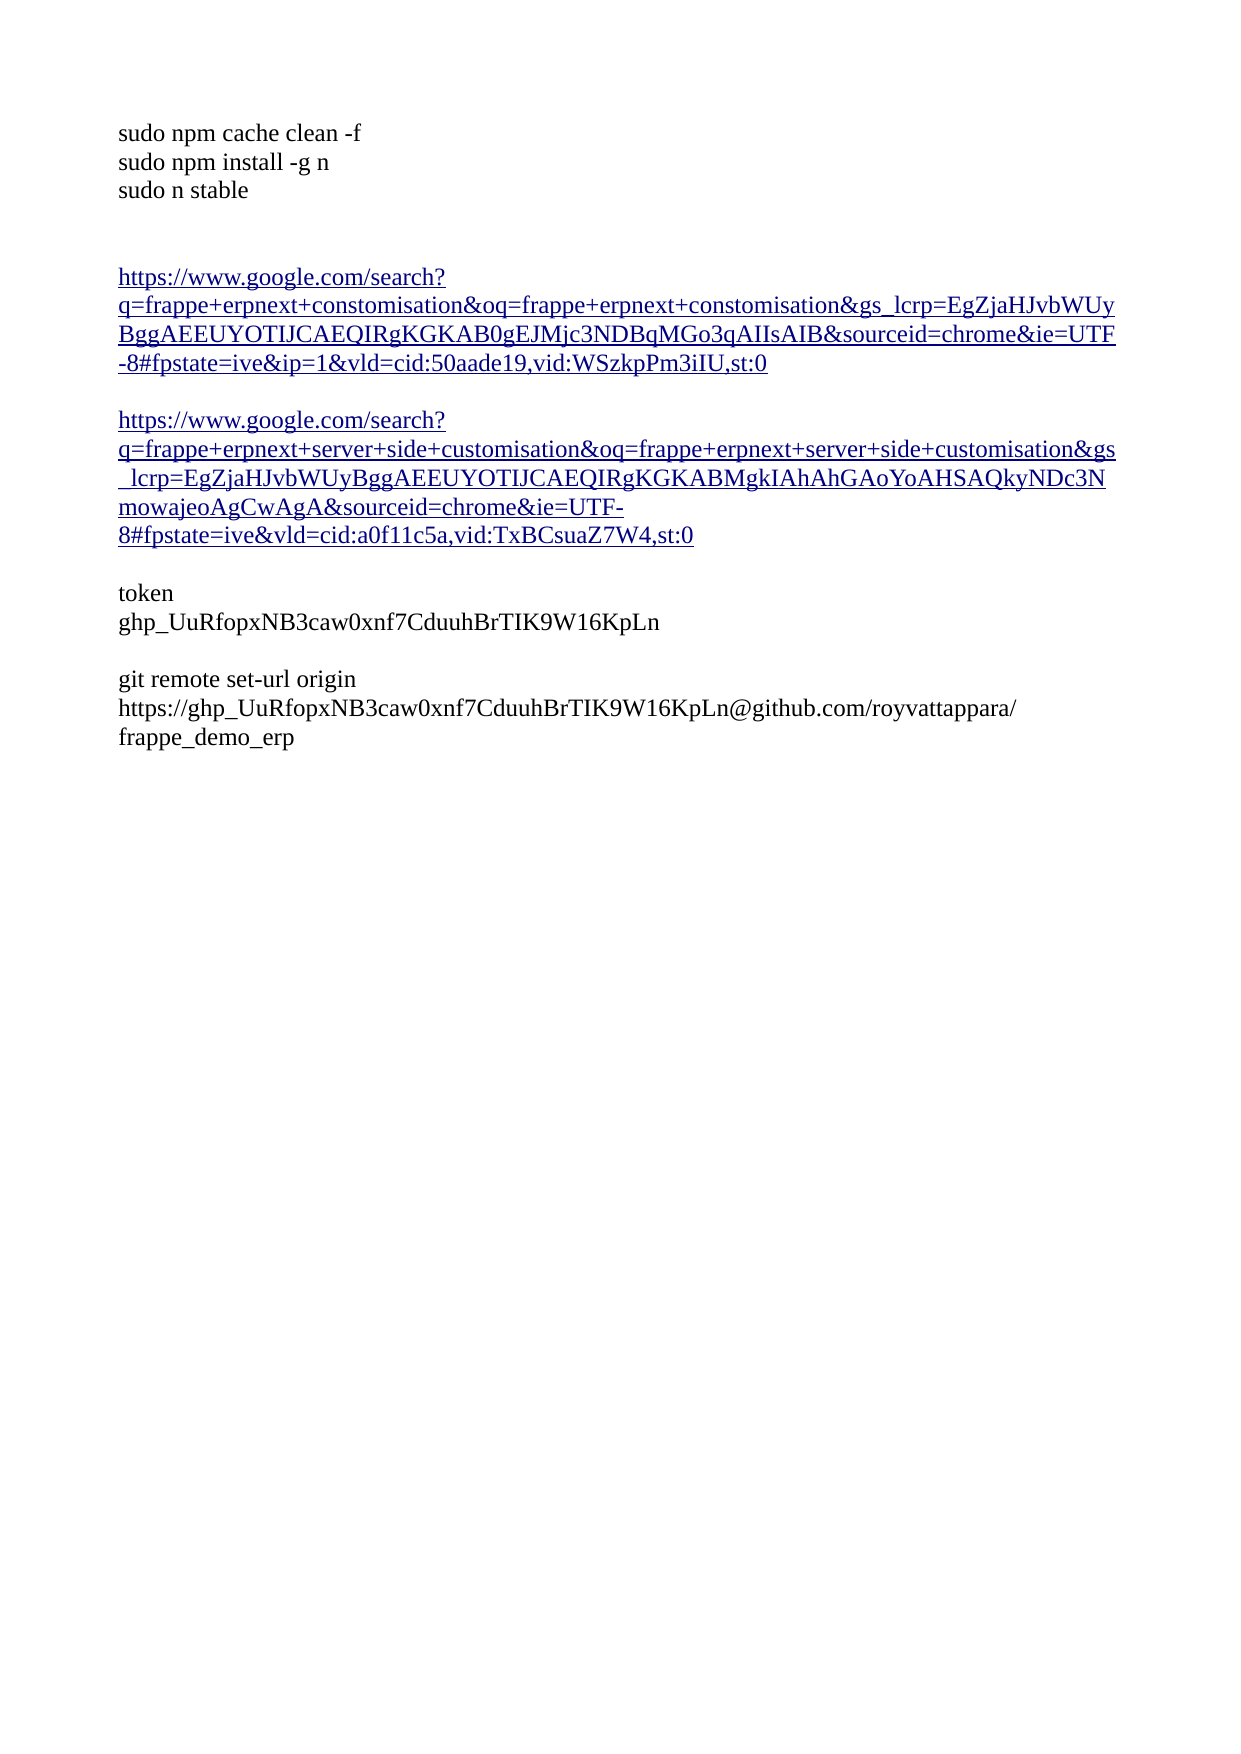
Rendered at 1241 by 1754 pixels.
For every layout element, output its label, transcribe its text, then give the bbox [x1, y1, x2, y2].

text https://www.google.com/search?q=frappe+erpnext+constomisation&oq=frappe+erpnext+constomisation&gs_lcrp=EgZjaHJvbWUyBggAEEUYOTIJCAEQIRgKGKAB0gEJMjc3NDBqMGo3qAIIsAIB&sourceid=chrome&ie=UTF-8#fpstate=ive&ip=1&vld=cid:50aade19,vid:WSzkpPm3iIU,st:0 [118, 262, 1122, 377]
text sudo n stable [118, 176, 1122, 204]
text sudo npm cache clean -f [118, 118, 1122, 147]
text git remote set-url origin https://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@github.com/royvattappara/frappe_demo_erp [118, 664, 1122, 751]
text https://www.google.com/search?q=frappe+erpnext+server+side+customisation&oq=frappe+erpnext+server+side+customisation&gs_lcrp=EgZjaHJvbWUyBggAEEUYOTIJCAEQIRgKGKABMgkIAhAhGAoYoAHSAQkyNDc3NmowajeoAgCwAgA&sourceid=chrome&ie=UTF-8#fpstate=ive&vld=cid:a0f11c5a,vid:TxBCsuaZ7W4,st:0 [118, 406, 1122, 549]
text 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 [118, 607, 1122, 636]
text token [118, 578, 1122, 607]
text sudo npm install -g n [118, 147, 1122, 176]
